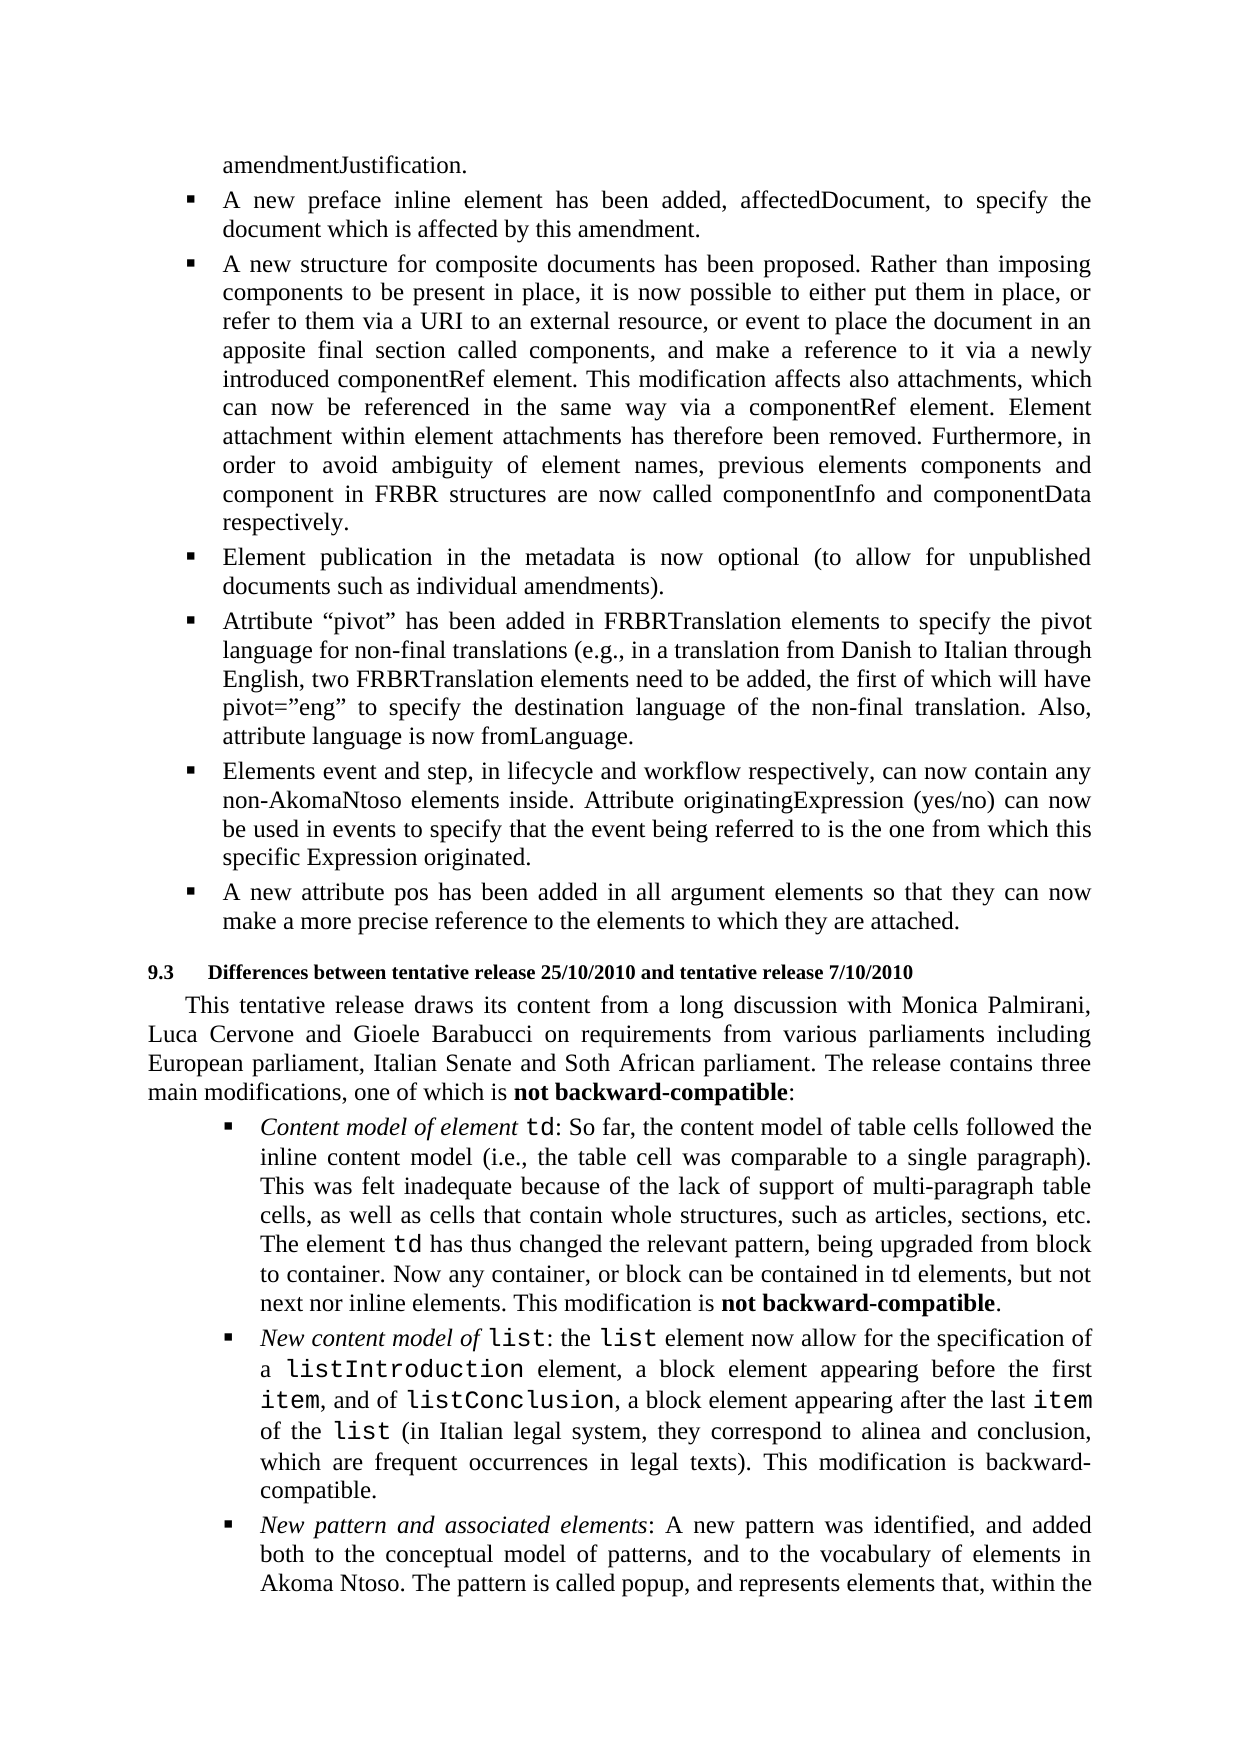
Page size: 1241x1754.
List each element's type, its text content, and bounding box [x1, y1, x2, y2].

list New content model of list: the list element now allow for the specification of a listIntroduction element, a block element appearing before the first item, and of listConclusion, a block element appearing after the last item of the list (in Italian legal system, they correspond to alinea and conclusion, which are frequent occurrences in legal texts). This modification is backward-compatible. [222, 1323, 1092, 1504]
list Content model of element td: So far, the content model of table cells followed the inline content model (i.e., the table cell was comparable to a single paragraph). This was felt inadequate because of the lack of support of multi-paragraph table cells, as well as cells that contain whole structures, such as articles, sections, etc. The element td has thus changed the relevant pattern, being upgraded from block to container. Now any container, or block can be contained in td elements, but not next nor inline elements. This modification is not backward-compatible. [222, 1112, 1092, 1317]
list Element publication in the metadata is now optional (to allow for unpublished documents such as individual amendments). [185, 542, 1092, 600]
list New pattern and associated elements: A new pattern was identified, and added both to the conceptual model of patterns, and to the vocabulary of elements in Akoma Ntoso. The pattern is called popup, and represents elements that, within the [222, 1510, 1092, 1597]
list Elements event and step, in lifecycle and workflow respectively, can now contain any non-AkomaNtoso elements inside. Attribute originatingExpression (yes/no) can now be used in events to specify that the event being referred to is the one from which this specific Expression originated. [185, 756, 1092, 871]
text This tentative release draws its content from a long discussion with Monica Palmirani, Luca Cervone and Gioele Barabucci on requirements from various parliaments including European parliament, Italian Senate and Soth African parliament. The release contains three main modifications, one of which is not backward-compatible: [148, 990, 1092, 1105]
list A new attribute pos has been added in all argument elements so that they can now make a more precise reference to the elements to which they are attached. [185, 877, 1092, 935]
list amendmentJustification. [185, 150, 1092, 179]
list Atrtibute “pivot” has been added in FRBRTranslation elements to specify the pivot language for non-final translations (e.g., in a translation from Danish to Italian through English, two FRBRTranslation elements need to be added, the first of which will have pivot=”eng” to specify the destination language of the non-final translation. Also, attribute language is now fromLanguage. [185, 606, 1092, 750]
list A new structure for composite documents has been proposed. Rather than imposing components to be present in place, it is now possible to either put them in place, or refer to them via a URI to an external resource, or event to place the document in an apposite final section called components, and make a reference to it via a newly introduced componentRef element. This modification affects also attachments, which can now be referenced in the same way via a componentRef element. Element attachment within element attachments has therefore been removed. Furthermore, in order to avoid ambiguity of element names, previous elements components and component in FRBR structures are now called componentInfo and componentData respectively. [185, 249, 1092, 536]
list A new preface inline element has been added, affectedDocument, to specify the document which is affected by this amendment. [185, 185, 1092, 242]
subtitle Differences between tentative release 25/10/2010 and tentative release 7/10/2010 [148, 960, 1092, 984]
